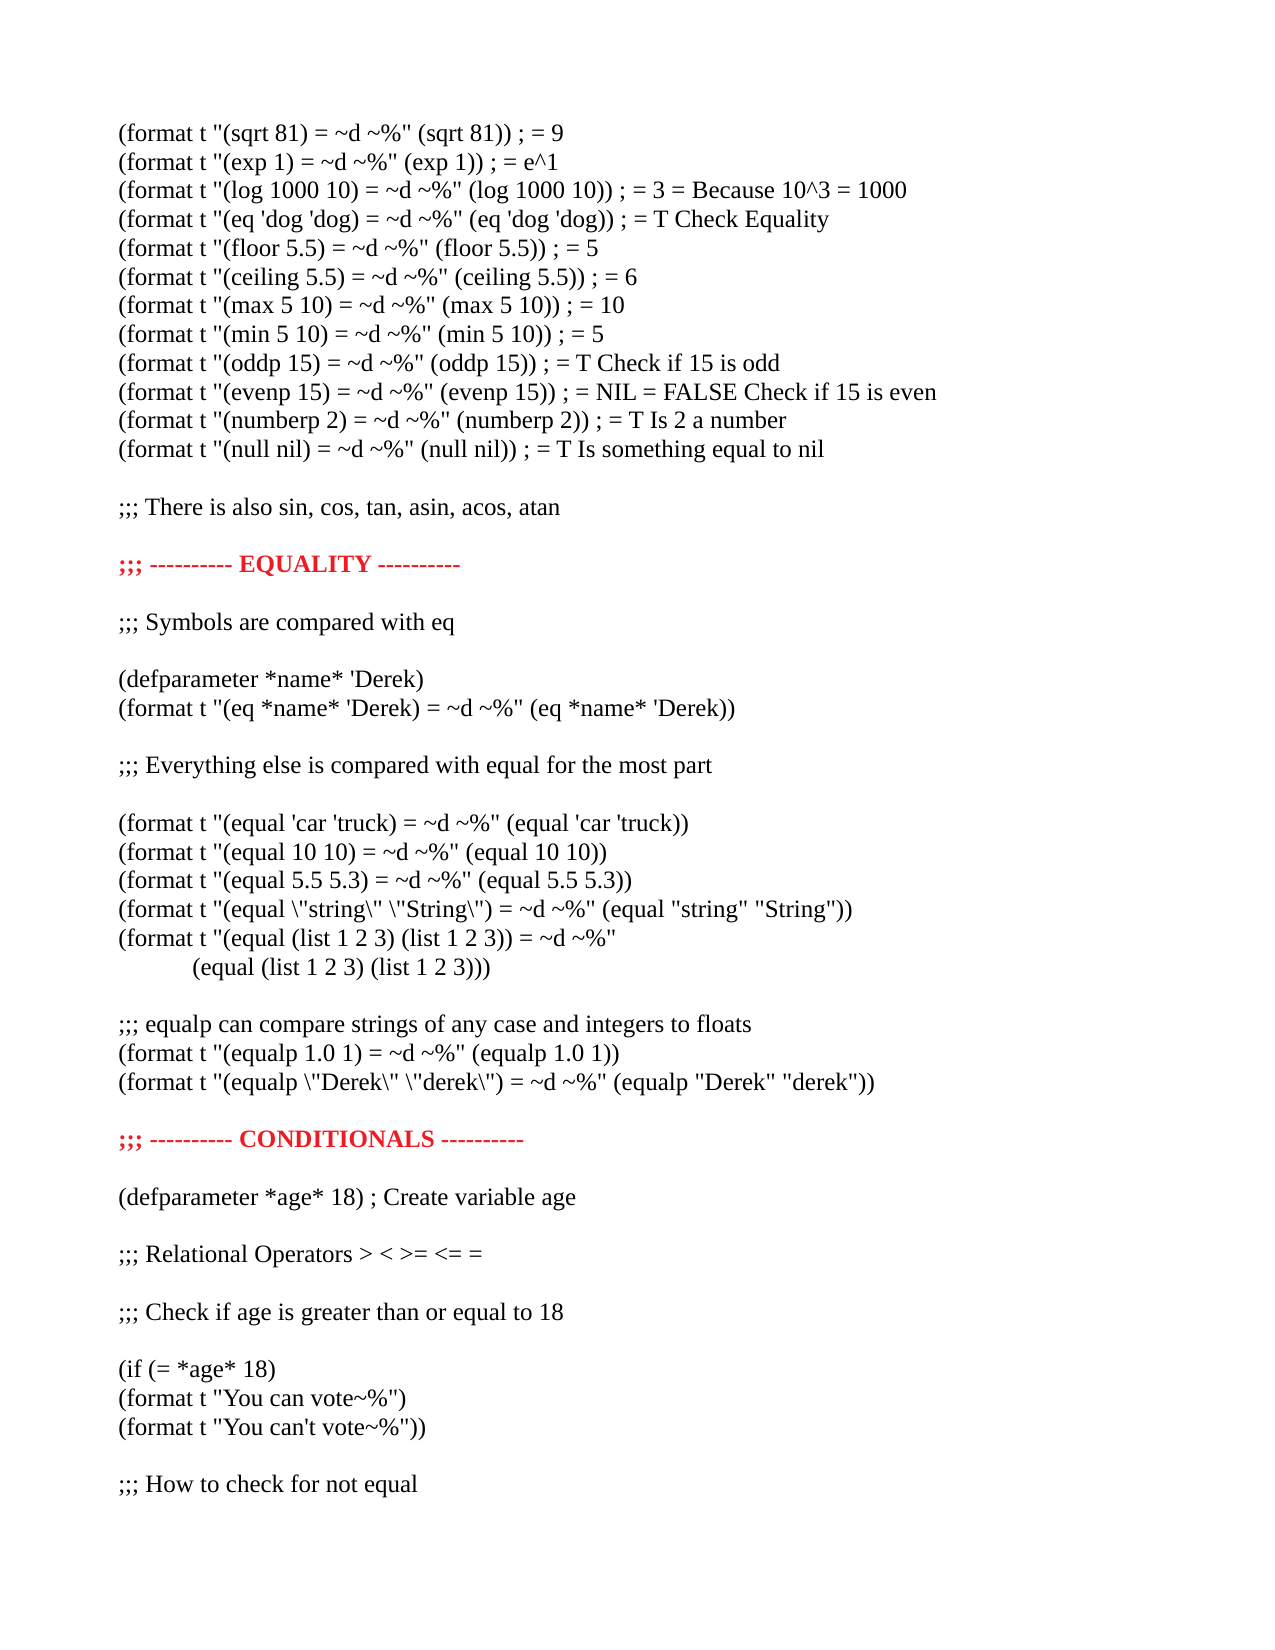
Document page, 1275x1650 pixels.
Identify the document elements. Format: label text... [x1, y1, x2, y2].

text (format t "(sqrt 81) = ~d ~%" (sqrt 81)) ; = 9 [118, 118, 1157, 147]
text (format t "(equalp 1.0 1) = ~d ~%" (equalp 1.0 1)) [118, 1038, 1157, 1067]
text (if (= *age* 18) [118, 1354, 1157, 1383]
text (format t "(null nil) = ~d ~%" (null nil)) ; = T Is something equal to nil [118, 434, 1157, 463]
text (format t "(evenp 15) = ~d ~%" (evenp 15)) ; = NIL = FALSE Check if 15 is even [118, 377, 1157, 406]
text (format t "(log 1000 10) = ~d ~%" (log 1000 10)) ; = 3 = Because 10^3 = 1000 [118, 176, 1157, 204]
text ;;; Relational Operators > < >= <= = [118, 1239, 1157, 1268]
text (format t "(ceiling 5.5) = ~d ~%" (ceiling 5.5)) ; = 6 [118, 262, 1157, 291]
text (format t "(exp 1) = ~d ~%" (exp 1)) ; = e^1 [118, 147, 1157, 176]
text (format t "(equalp \"Derek\" \"derek\") = ~d ~%" (equalp "Derek" "derek")) [118, 1067, 1157, 1096]
text (defparameter *name* 'Derek) [118, 664, 1157, 693]
text ;;; Check if age is greater than or equal to 18 [118, 1297, 1157, 1326]
text (format t "(equal \"string\" \"String\") = ~d ~%" (equal "string" "String")) [118, 894, 1157, 923]
text (format t "(equal (list 1 2 3) (list 1 2 3)) = ~d ~%" [118, 923, 1157, 952]
text (format t "(equal 5.5 5.3) = ~d ~%" (equal 5.5 5.3)) [118, 866, 1157, 894]
text (format t "You can't vote~%")) [118, 1412, 1157, 1441]
text (equal (list 1 2 3) (list 1 2 3))) [118, 952, 1157, 981]
text (format t "(numberp 2) = ~d ~%" (numberp 2)) ; = T Is 2 a number [118, 406, 1157, 434]
text ;;; How to check for not equal [118, 1469, 1157, 1498]
text ;;; There is also sin, cos, tan, asin, acos, atan [118, 492, 1157, 521]
text (format t "(equal 10 10) = ~d ~%" (equal 10 10)) [118, 837, 1157, 866]
text (format t "You can vote~%") [118, 1383, 1157, 1412]
text ;;; Symbols are compared with eq [118, 607, 1157, 636]
text ;;; Everything else is compared with equal for the most part [118, 751, 1157, 779]
text (format t "(eq *name* 'Derek) = ~d ~%" (eq *name* 'Derek)) [118, 693, 1157, 722]
text ;;; ---------- CONDITIONALS ---------- [118, 1124, 1157, 1153]
text ;;; equalp can compare strings of any case and integers to floats [118, 1009, 1157, 1038]
text (format t "(max 5 10) = ~d ~%" (max 5 10)) ; = 10 [118, 291, 1157, 319]
text (format t "(min 5 10) = ~d ~%" (min 5 10)) ; = 5 [118, 319, 1157, 348]
text ;;; ---------- EQUALITY ---------- [118, 549, 1157, 578]
text (format t "(equal 'car 'truck) = ~d ~%" (equal 'car 'truck)) [118, 808, 1157, 837]
text (format t "(eq 'dog 'dog) = ~d ~%" (eq 'dog 'dog)) ; = T Check Equality [118, 204, 1157, 233]
text (format t "(oddp 15) = ~d ~%" (oddp 15)) ; = T Check if 15 is odd [118, 348, 1157, 377]
text (format t "(floor 5.5) = ~d ~%" (floor 5.5)) ; = 5 [118, 233, 1157, 262]
text (defparameter *age* 18) ; Create variable age [118, 1182, 1157, 1211]
